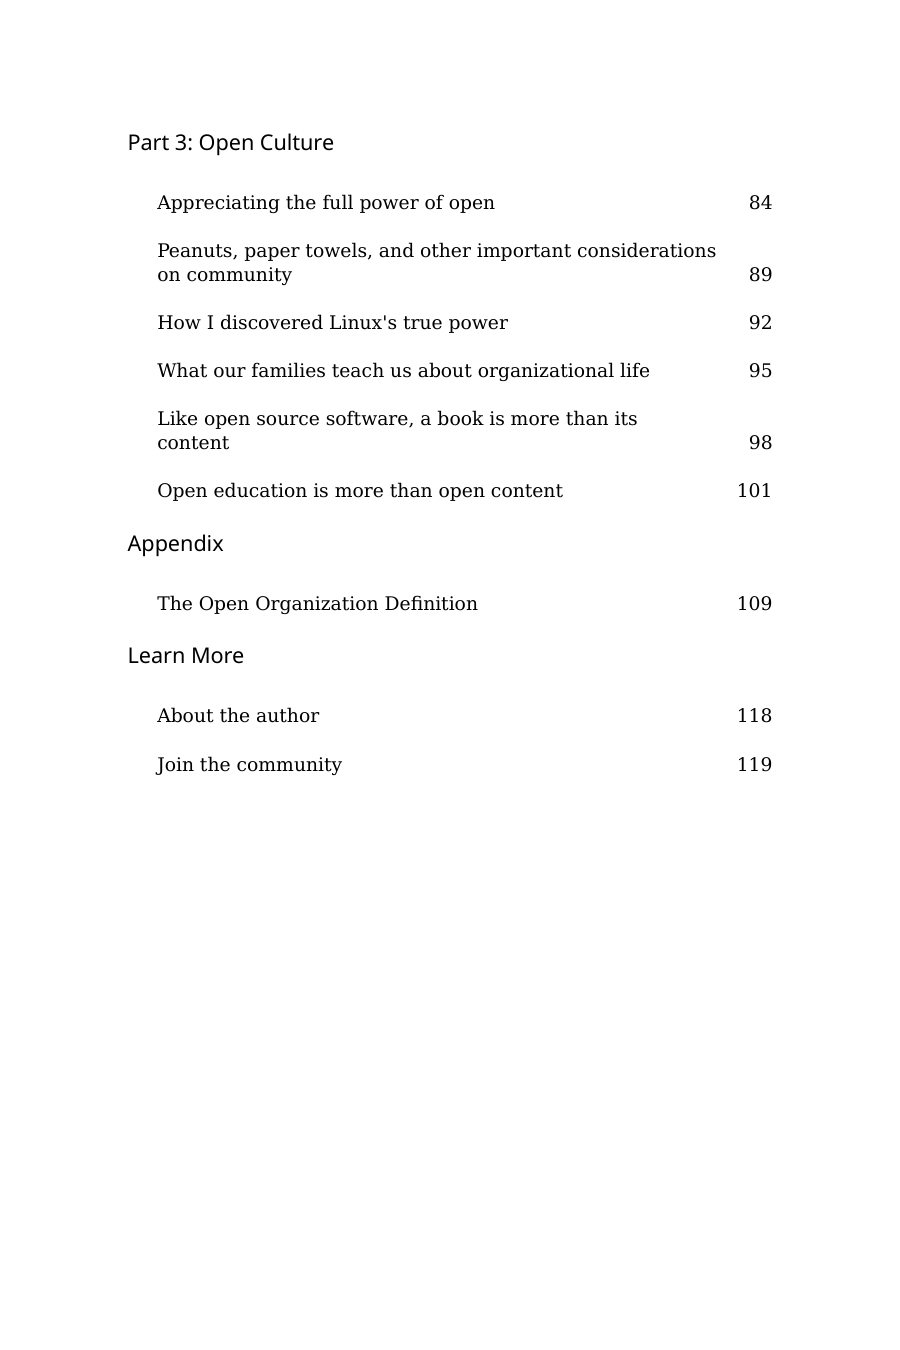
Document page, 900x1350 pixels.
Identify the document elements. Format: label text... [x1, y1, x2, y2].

text Like open source software, a book is more than its content 98 [157, 408, 772, 454]
text Appreciating the full power of open 84 [157, 192, 772, 214]
text About the author 118 [157, 706, 772, 727]
text Join the community 119 [157, 753, 772, 775]
text Peanuts, paper towels, and other important considerations on community 89 [157, 240, 772, 286]
text How I discovered Linux's true power 92 [157, 312, 772, 334]
text Open education is more than open content 101 [157, 480, 772, 502]
text The Open Organization Definition 109 [157, 593, 772, 615]
text What our families teach us about organizational life 95 [157, 360, 772, 382]
text Part 3: Open Culture [127, 127, 772, 189]
text Learn More [127, 641, 772, 703]
text Appendix [127, 528, 772, 590]
